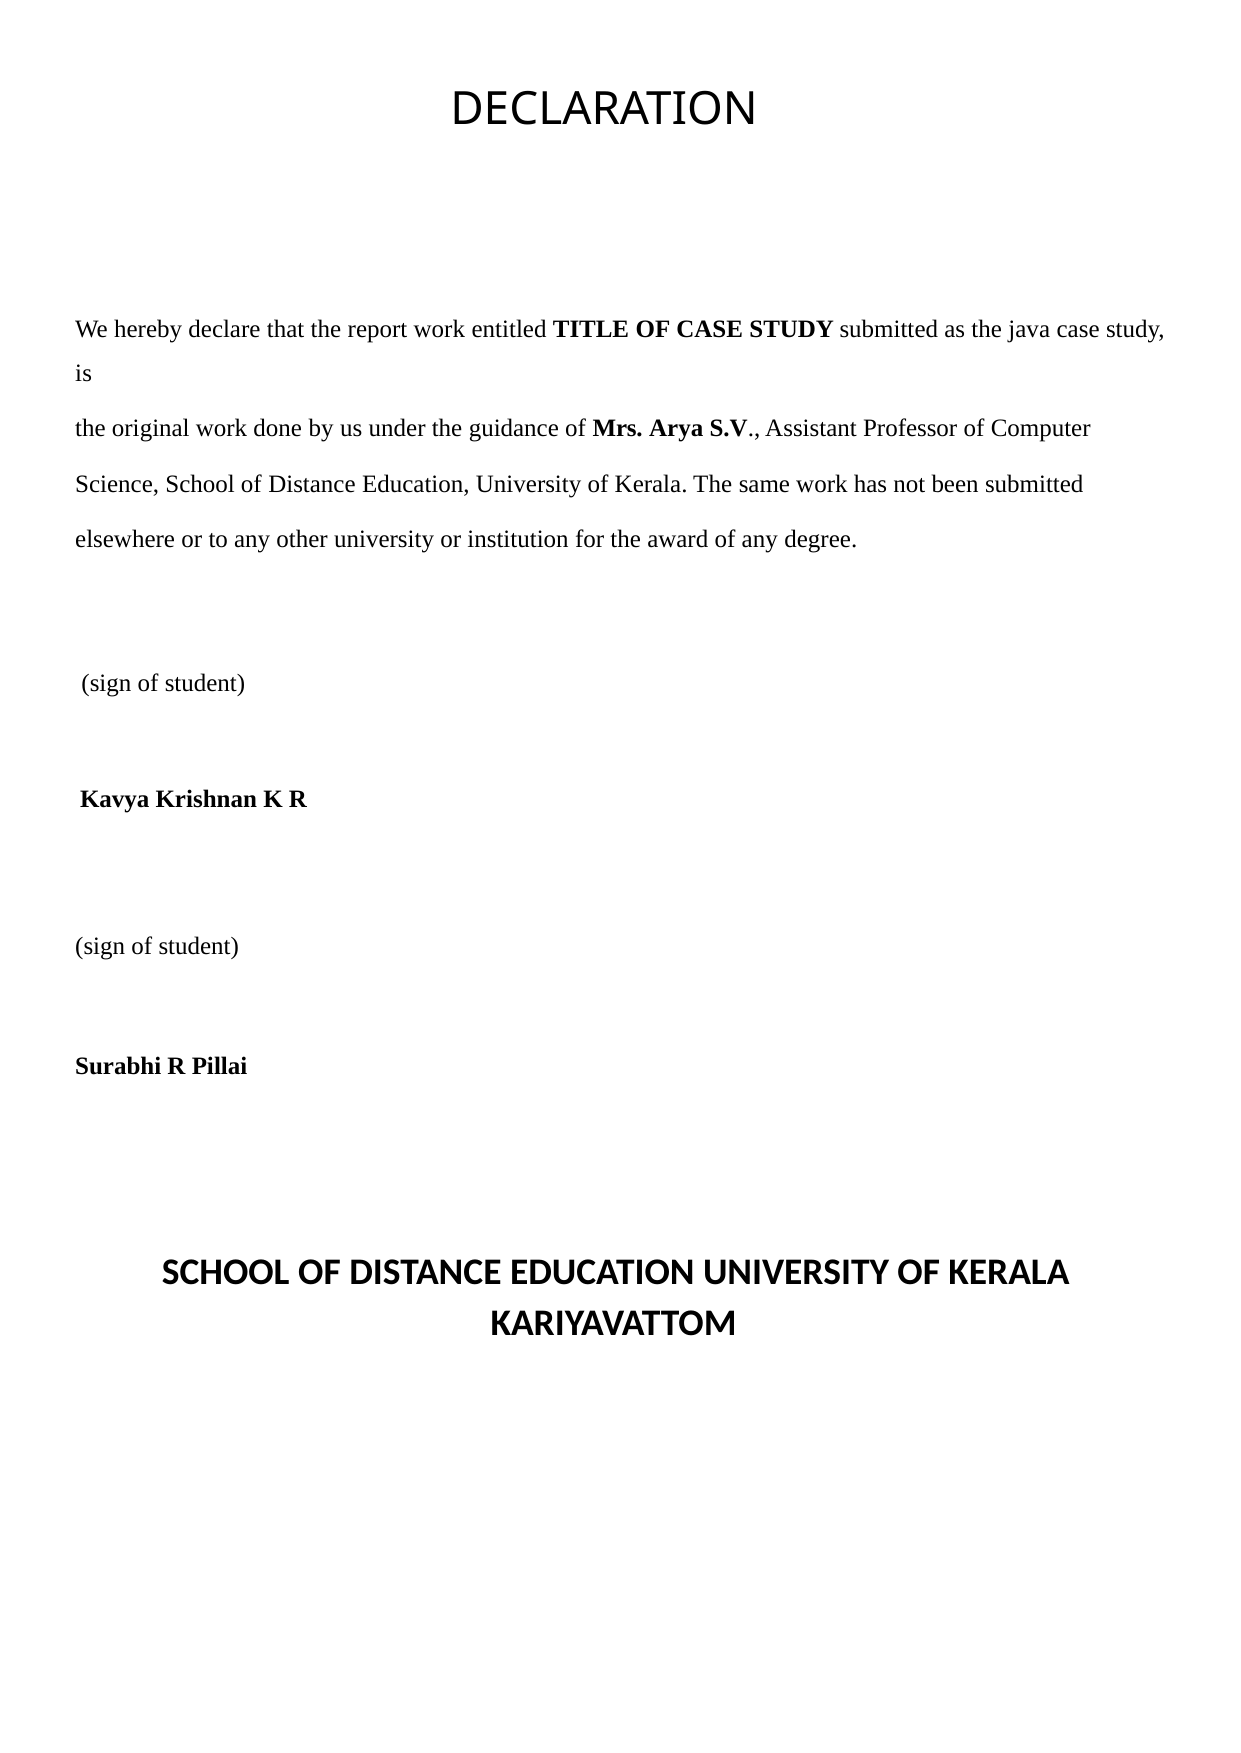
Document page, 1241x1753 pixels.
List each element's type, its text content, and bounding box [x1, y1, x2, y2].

text is [75, 359, 117, 387]
text SCHOOL OF DISTANCE EDUCATION UNIVERSITY OF KERALA [162, 1248, 1101, 1294]
text Kavya Krishnan K R [80, 786, 332, 813]
text KARIYAVATTOM [490, 1299, 1101, 1344]
text elsewhere or to any other university or institution for the award of any degree. [75, 526, 1116, 553]
text DECLARATION [450, 73, 844, 138]
text (sign of student) [81, 669, 270, 697]
text the original work done by us under the guidance of Mrs. Arya S.V., Assistant Professor of Computer [75, 414, 1116, 442]
text We hereby declare that the report work entitled TITLE OF CASE STUDY submitted as the java case study, [75, 316, 1191, 343]
text (sign of student) [75, 933, 264, 960]
text Surabhi R Pillai [75, 1052, 272, 1080]
text Science, School of Distance Education, University of Kerala. The same work has not been submitted [75, 470, 1116, 498]
